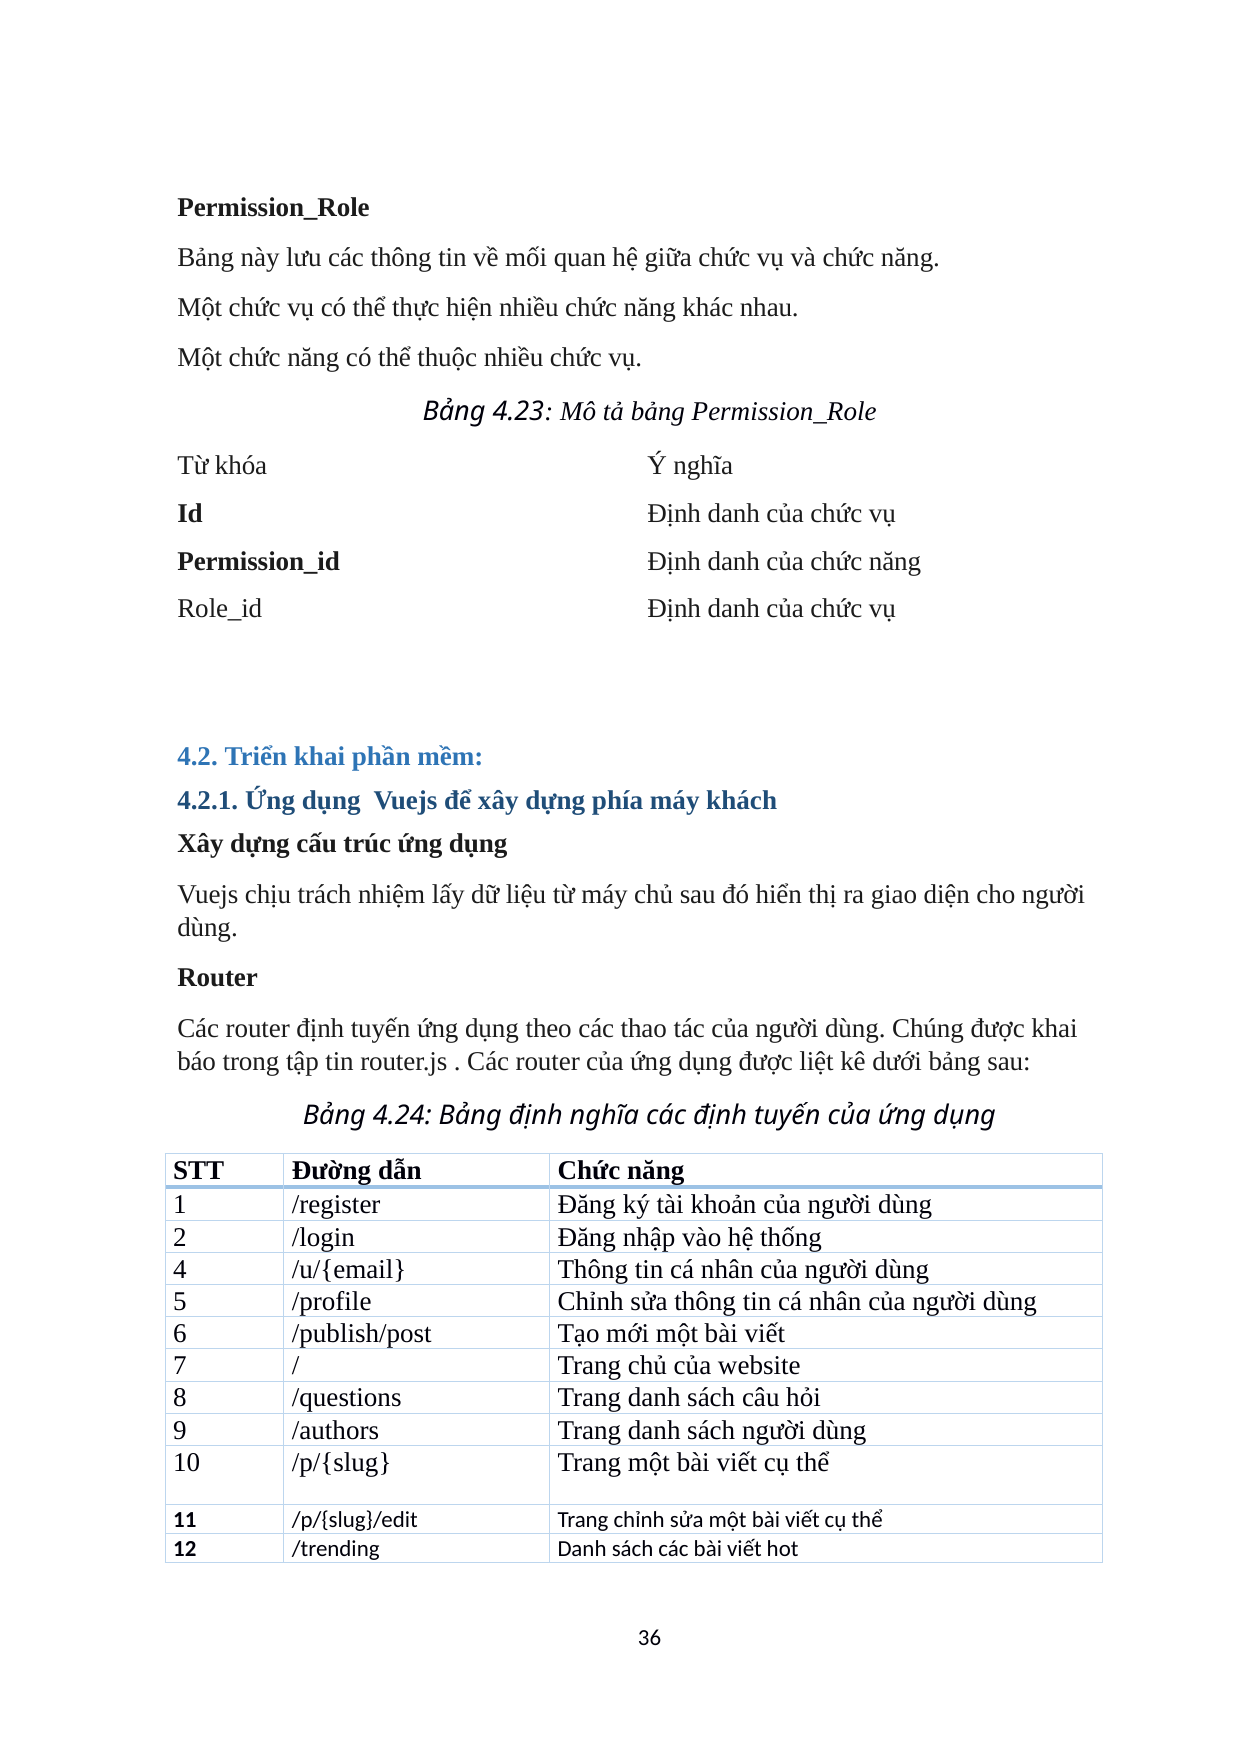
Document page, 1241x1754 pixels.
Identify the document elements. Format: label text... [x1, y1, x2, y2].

table_cell /trending [284, 1534, 549, 1562]
text Các router định tuyến ứng dụng theo các thao tác của người dùng. Chúng được khai báo trong tập tin router.js . Các router của ứng dụng được liệt kê dưới bảng sau: [177, 1012, 1122, 1076]
subtitle Router [259, 961, 1122, 993]
text Bảng 4.24: Bảng định nghĩa các định tuyến của ứng dụng [177, 1095, 1122, 1132]
table_cell Trang chỉnh sửa một bài viết cụ thể [550, 1505, 1102, 1533]
text Một chức vụ có thể thực hiện nhiều chức năng khác nhau. [799, 291, 1122, 322]
table_cell /p/{slug}/edit [284, 1505, 549, 1533]
list Ứng dụng Vuejs để xây dựng phía máy khách [177, 784, 1122, 815]
table_cell /profile [284, 1285, 549, 1316]
table_cell 1 [166, 1189, 283, 1219]
table_cell Permission_id [166, 545, 636, 593]
table_header STT [166, 1154, 283, 1185]
table_cell 12 [166, 1534, 283, 1562]
table_cell 10 [166, 1446, 283, 1504]
table_header Chức năng [550, 1154, 1102, 1185]
table_cell Trang danh sách câu hỏi [550, 1382, 1102, 1413]
table_cell 2 [166, 1221, 283, 1252]
table_cell 5 [166, 1285, 283, 1316]
table_cell 7 [166, 1349, 283, 1381]
table_cell /authors [284, 1414, 549, 1445]
table_cell Danh sách các bài viết hot [550, 1534, 1102, 1562]
table_cell Trang một bài viết cụ thể [550, 1446, 1102, 1504]
table_cell 8 [166, 1382, 283, 1413]
list Triển khai phần mềm: [177, 740, 1122, 771]
text Vuejs chịu trách nhiệm lấy dữ liệu từ máy chủ sau đó hiển thị ra giao diện cho người dùng. [177, 878, 1122, 942]
table_header Từ khóa [166, 449, 636, 497]
table_cell 11 [166, 1505, 283, 1533]
table_cell Thông tin cá nhân của người dùng [550, 1253, 1102, 1284]
table_cell 6 [166, 1317, 283, 1348]
table_cell /u/{email} [284, 1253, 549, 1284]
table_cell Đăng nhập vào hệ thống [550, 1221, 1102, 1252]
table_cell /login [284, 1221, 549, 1252]
table_cell Tạo mới một bài viết [550, 1317, 1102, 1348]
table_cell Trang danh sách người dùng [550, 1414, 1102, 1445]
table_header Đường dẫn [284, 1154, 549, 1185]
text Bảng 4.23: Mô tả bảng Permission_Role [177, 391, 1122, 428]
table_cell /publish/post [284, 1317, 549, 1348]
table_cell /register [284, 1189, 549, 1219]
table_cell Role_id [166, 593, 636, 640]
subtitle Xây dựng cấu trúc ứng dụng [177, 827, 1122, 859]
table_cell 9 [166, 1414, 283, 1445]
table_cell Định danh của chức vụ [636, 497, 1106, 545]
subtitle Permission_Role [377, 191, 1122, 222]
table_cell / [284, 1349, 549, 1381]
table_cell Id [166, 497, 636, 545]
table_cell /p/{slug} [284, 1446, 549, 1504]
table_cell Chỉnh sửa thông tin cá nhân của người dùng [550, 1285, 1102, 1316]
table_cell Trang chủ của website [550, 1349, 1102, 1381]
table_cell Đăng ký tài khoản của người dùng [550, 1189, 1102, 1219]
text Một chức năng có thể thuộc nhiều chức vụ. [643, 341, 1122, 372]
table_header Ý nghĩa [636, 449, 1106, 497]
table_cell Định danh của chức vụ [636, 593, 1106, 640]
table_cell Định danh của chức năng [636, 545, 1106, 593]
table_cell /questions [284, 1382, 549, 1413]
table_cell 4 [166, 1253, 283, 1284]
text Bảng này lưu các thông tin về mối quan hệ giữa chức vụ và chức năng. [940, 241, 1122, 272]
